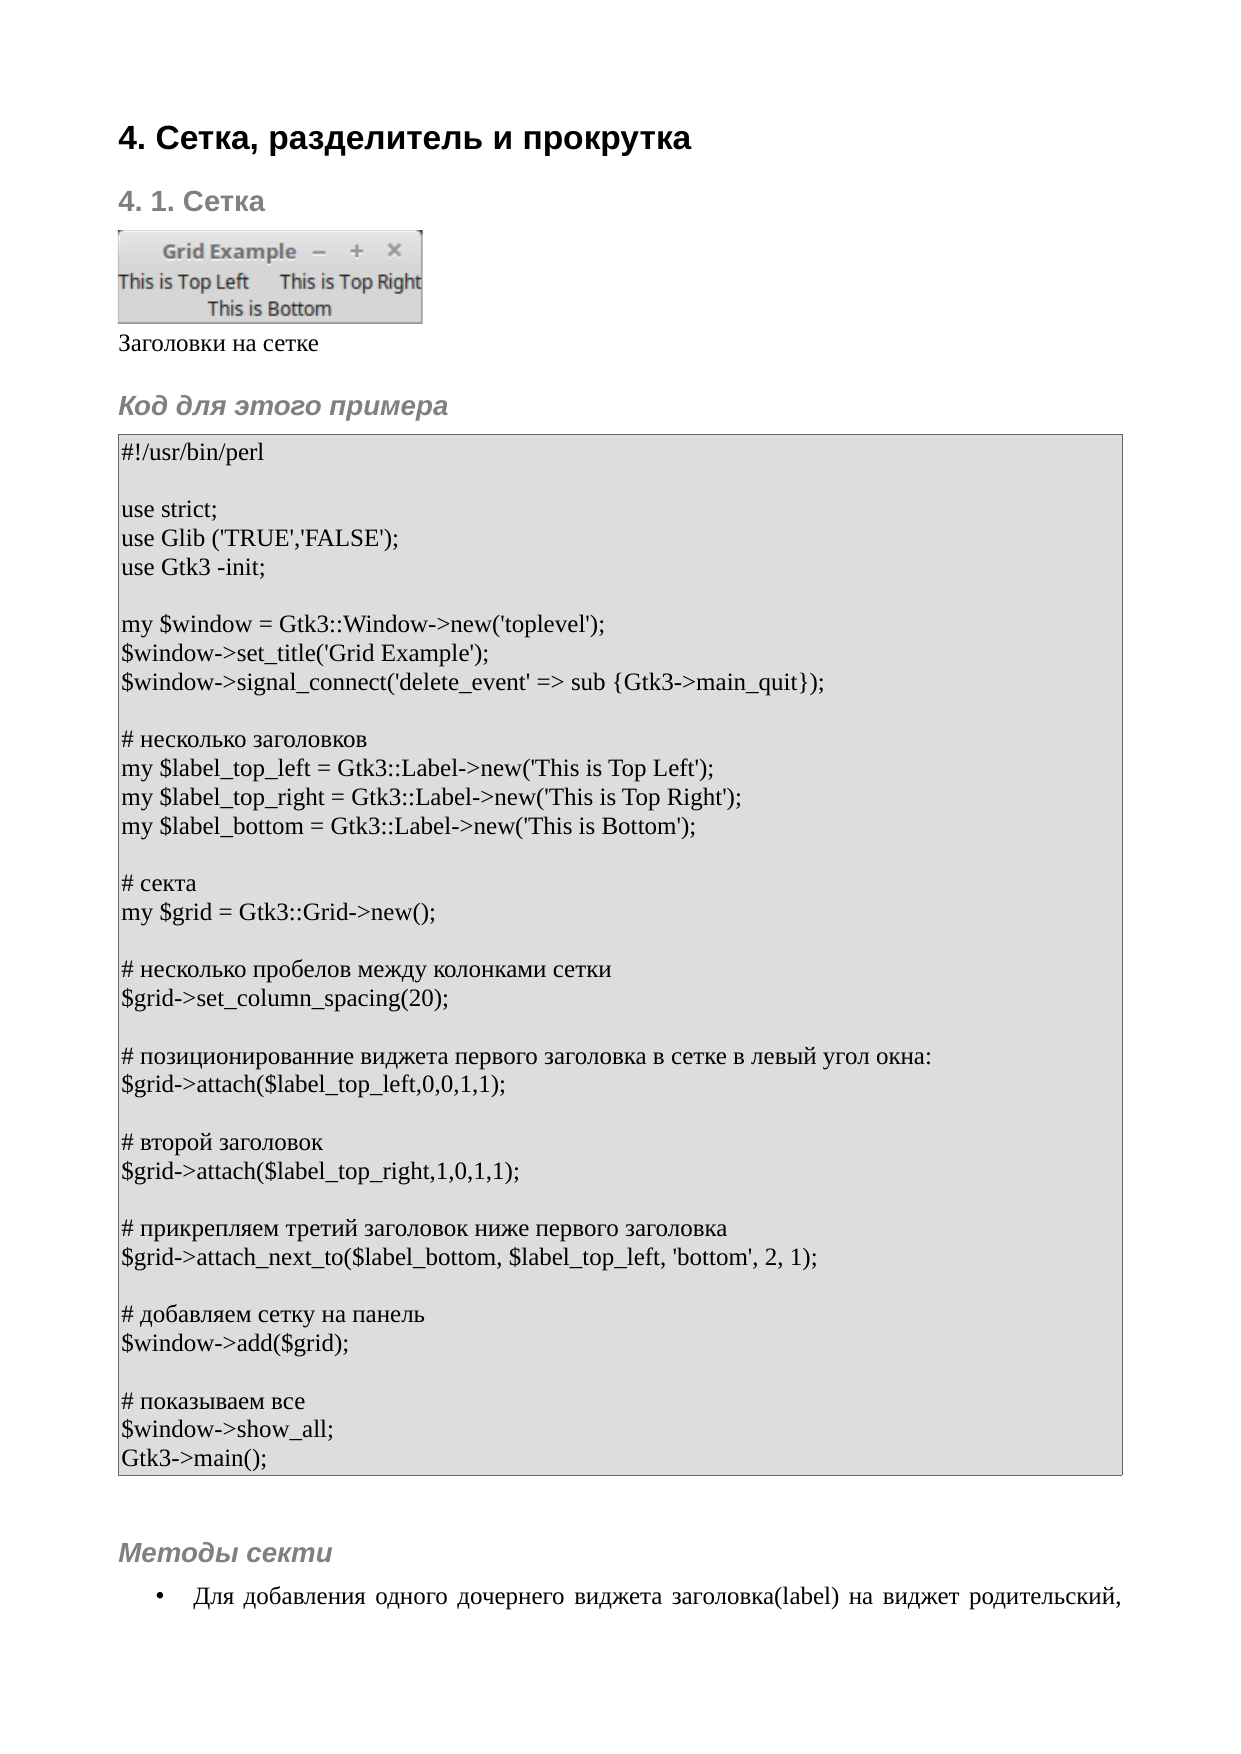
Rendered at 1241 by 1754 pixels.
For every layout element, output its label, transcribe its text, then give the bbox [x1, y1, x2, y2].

text $grid->attach($label_top_right,1,0,1,1); [119, 1153, 1122, 1181]
text my $window = Gtk3::Window->new('toplevel'); [119, 606, 1122, 635]
text my $label_bottom = Gtk3::Label->new('This is Bottom'); [119, 808, 1122, 836]
text $window->signal_connect('delete_event' => sub {Gtk3->main_quit}); [119, 664, 1122, 693]
subtitle Код для этого примера [118, 389, 1122, 421]
list Для добавления одного дочернего виджета заголовка(label) на виджет родительский, [156, 1581, 1122, 1610]
subtitle Методы секти [118, 1537, 1122, 1568]
text # второй заголовок [119, 1124, 1122, 1153]
text $grid->attach_next_to($label_bottom, $label_top_left, 'bottom', 2, 1); [119, 1239, 1122, 1268]
text $window->show_all; [119, 1411, 1122, 1440]
text # позиционированние виджета первого заголовка в сетке в левый угол окна: [119, 1038, 1122, 1066]
text my $label_top_left = Gtk3::Label->new('This is Top Left'); [119, 750, 1122, 779]
text $grid->attach($label_top_left,0,0,1,1); [119, 1066, 1122, 1095]
text #!/usr/bin/perl [119, 435, 1122, 463]
text # несколько пробелов между колонками сетки [119, 951, 1122, 980]
text # показываем все [119, 1383, 1122, 1411]
text $window->set_title('Grid Example'); [119, 635, 1122, 664]
text # добавляем сетку на панель [119, 1296, 1122, 1325]
text $grid->set_column_spacing(20); [119, 980, 1122, 1009]
text # прикрепляем третий заголовок ниже первого заголовка [119, 1210, 1122, 1239]
text Заголовки на сетке [118, 328, 1122, 357]
text Gtk3->main(); [119, 1440, 1122, 1475]
picture [117, 230, 423, 324]
text use strict; [119, 491, 1122, 520]
text my $grid = Gtk3::Grid->new(); [119, 894, 1122, 923]
text # секта [119, 865, 1122, 894]
text use Gtk3 -init; [119, 549, 1122, 578]
subtitle 4. Сетка, разделитель и прокрутка [118, 118, 1122, 157]
subtitle 4. 1. Сетка [118, 184, 1122, 217]
text my $label_top_right = Gtk3::Label->new('This is Top Right'); [119, 779, 1122, 808]
text $window->add($grid); [119, 1325, 1122, 1354]
text # несколько заголовков [119, 721, 1122, 750]
text use Glib ('TRUE','FALSE'); [119, 520, 1122, 549]
